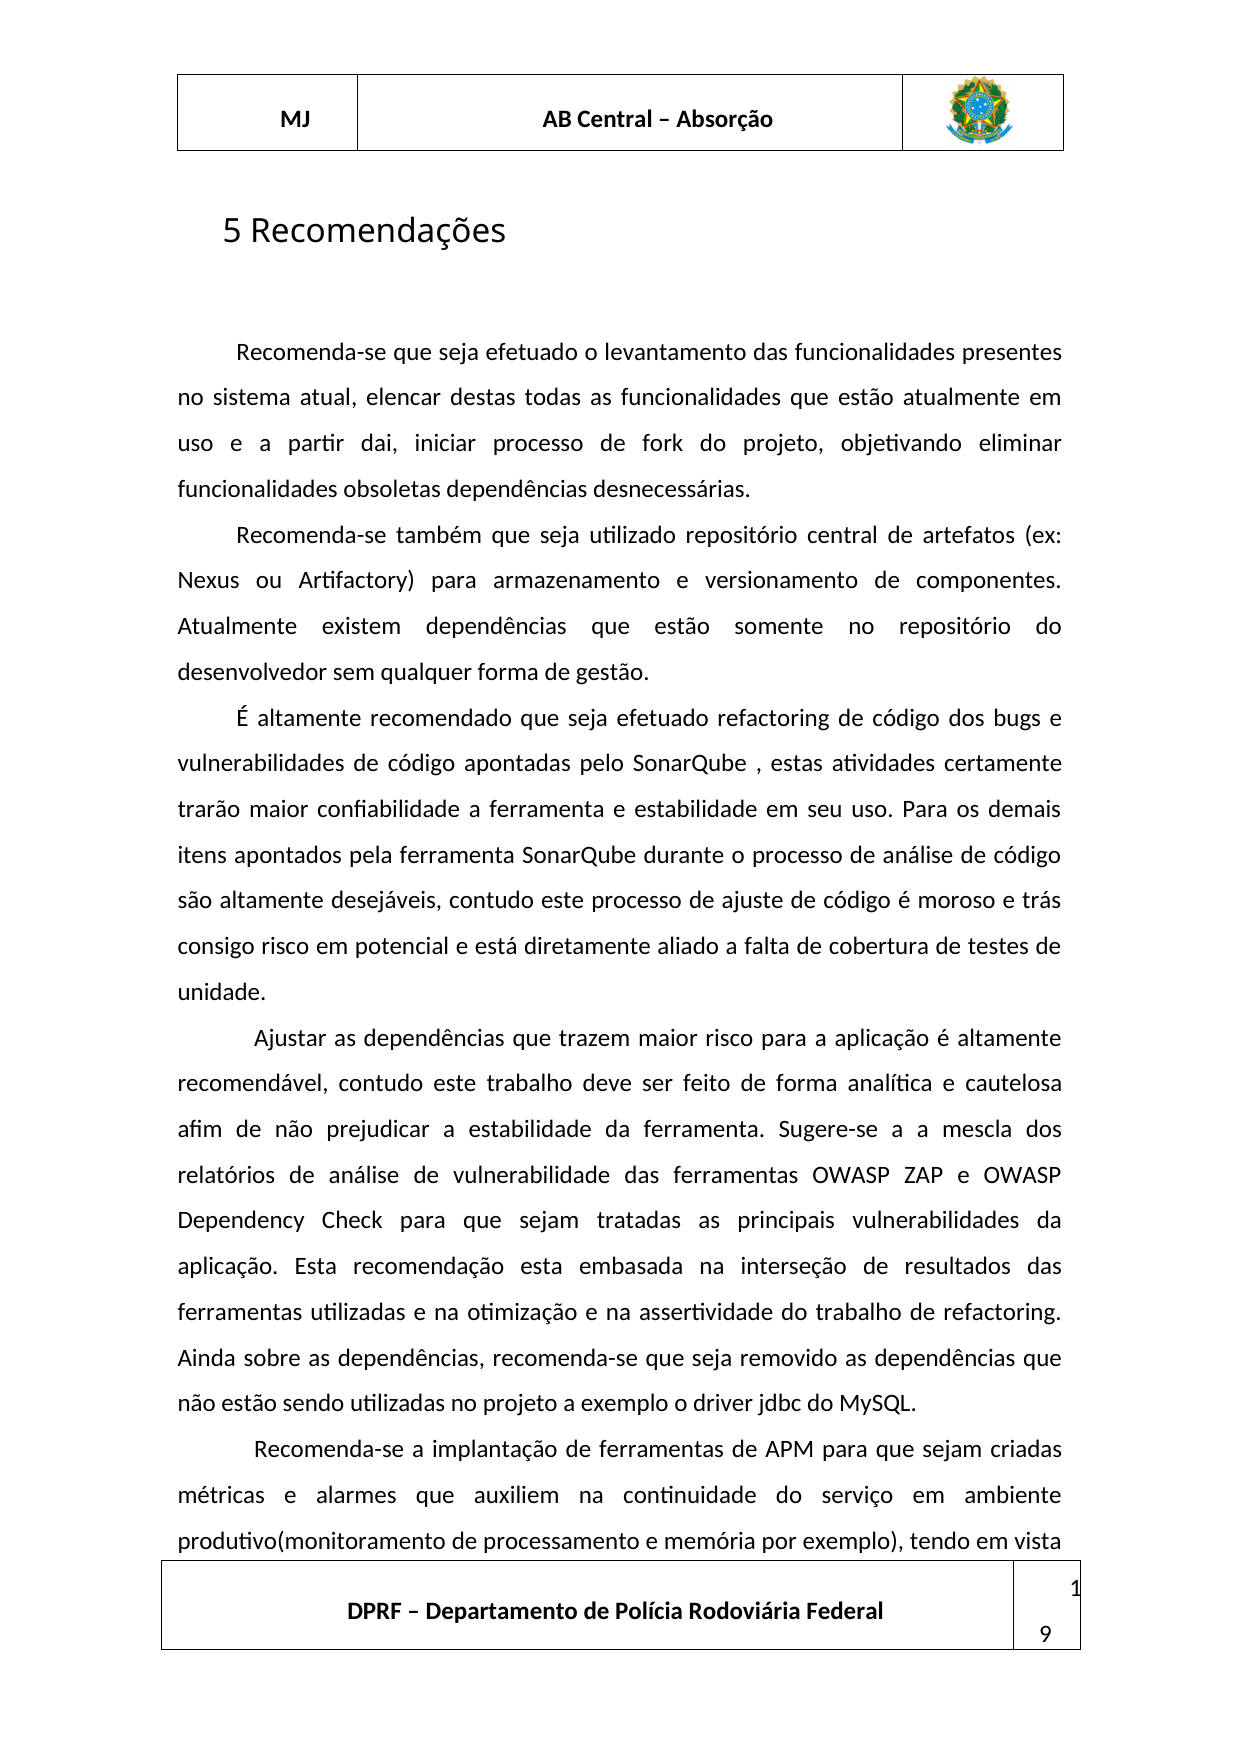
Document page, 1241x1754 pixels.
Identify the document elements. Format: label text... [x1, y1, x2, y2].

text É altamente recomendado que seja efetuado refactoring de código dos bugs e vulnerabilidades de código apontadas pelo SonarQube , estas atividades certamente trarão maior confiabilidade a ferramenta e estabilidade em seu uso. Para os demais itens apontados pela ferramenta SonarQube durante o processo de análise de código são altamente desejáveis, contudo este processo de ajuste de código é moroso e trás consigo risco em potencial e está diretamente aliado a falta de cobertura de testes de unidade. [177, 702, 1063, 748]
text É altamente recomendado que seja efetuado refactoring de código dos bugs e vulnerabilidades de código apontadas pelo SonarQube , estas atividades certamente trarão maior confiabilidade a ferramenta e estabilidade em seu uso. Para os demais itens apontados pela ferramenta SonarQube durante o processo de análise de código são altamente desejáveis, contudo este processo de ajuste de código é moroso e trás consigo risco em potencial e está diretamente aliado a falta de cobertura de testes de unidade. [177, 869, 1063, 885]
text Ajustar as dependências que trazem maior risco para a aplicação é altamente recomendável, contudo este trabalho deve ser feito de forma analítica e cautelosa afim de não prejudicar a estabilidade da ferramenta. Sugere-se a a mescla dos relatórios de análise de vulnerabilidade das ferramentas OWASP ZAP e OWASP Dependency Check para que sejam tratadas as principais vulnerabilidades da aplicação. Esta recomendação esta embasada na interseção de resultados das ferramentas utilizadas e na otimização e na assertividade do trabalho de refactoring. Ainda sobre as dependências, recomenda-se que seja removido as dependências que não estão sendo utilizadas no projeto a exemplo o driver jdbc do MySQL. [177, 1022, 1063, 1068]
text Ajustar as dependências que trazem maior risco para a aplicação é altamente recomendável, contudo este trabalho deve ser feito de forma analítica e cautelosa afim de não prejudicar a estabilidade da ferramenta. Sugere-se a a mescla dos relatórios de análise de vulnerabilidade das ferramentas OWASP ZAP e OWASP Dependency Check para que sejam tratadas as principais vulnerabilidades da aplicação. Esta recomendação esta embasada na interseção de resultados das ferramentas utilizadas e na otimização e na assertividade do trabalho de refactoring. Ainda sobre as dependências, recomenda-se que seja removido as dependências que não estão sendo utilizadas no projeto a exemplo o driver jdbc do MySQL. [177, 1372, 1063, 1418]
picture [944, 75, 1020, 149]
subtitle 5 Recomendações [506, 207, 1063, 252]
text Recomenda-se também que seja utilizado repositório central de artefatos (ex: Nexus ou Artifactory) para armazenamento e versionamento de componentes. Atualmente existem dependências que estão somente no repositório do desenvolvedor sem qualquer forma de gestão. [177, 595, 1063, 610]
text É altamente recomendado que seja efetuado refactoring de código dos bugs e vulnerabilidades de código apontadas pelo SonarQube , estas atividades certamente trarão maior confiabilidade a ferramenta e estabilidade em seu uso. Para os demais itens apontados pela ferramenta SonarQube durante o processo de análise de código são altamente desejáveis, contudo este processo de ajuste de código é moroso e trás consigo risco em potencial e está diretamente aliado a falta de cobertura de testes de unidade. [177, 915, 1063, 930]
text Recomenda-se a implantação de ferramentas de APM para que sejam criadas métricas e alarmes que auxiliem na continuidade do serviço em ambiente produtivo(monitoramento de processamento e memória por exemplo), tendo em vista que este tipo de ferramenta fornece mecanismos para determinarmos o comportamento da solução (auxiliam no refactoring de código) e também subsidia para o correto dimensionamento da infraestrutura. [177, 1433, 1063, 1479]
text Recomenda-se também que seja utilizado repositório central de artefatos (ex: Nexus ou Artifactory) para armazenamento e versionamento de componentes. Atualmente existem dependências que estão somente no repositório do desenvolvedor sem qualquer forma de gestão. [177, 641, 1063, 686]
text Recomenda-se que seja efetuado o levantamento das funcionalidades presentes no sistema atual, elencar destas todas as funcionalidades que estão atualmente em uso e a partir dai, iniciar processo de fork do projeto, objetivando eliminar funcionalidades obsoletas dependências desnecessárias. [177, 412, 1063, 427]
text É altamente recomendado que seja efetuado refactoring de código dos bugs e vulnerabilidades de código apontadas pelo SonarQube , estas atividades certamente trarão maior confiabilidade a ferramenta e estabilidade em seu uso. Para os demais itens apontados pela ferramenta SonarQube durante o processo de análise de código são altamente desejáveis, contudo este processo de ajuste de código é moroso e trás consigo risco em potencial e está diretamente aliado a falta de cobertura de testes de unidade. [177, 961, 1063, 1007]
text Ajustar as dependências que trazem maior risco para a aplicação é altamente recomendável, contudo este trabalho deve ser feito de forma analítica e cautelosa afim de não prejudicar a estabilidade da ferramenta. Sugere-se a a mescla dos relatórios de análise de vulnerabilidade das ferramentas OWASP ZAP e OWASP Dependency Check para que sejam tratadas as principais vulnerabilidades da aplicação. Esta recomendação esta embasada na interseção de resultados das ferramentas utilizadas e na otimização e na assertividade do trabalho de refactoring. Ainda sobre as dependências, recomenda-se que seja removido as dependências que não estão sendo utilizadas no projeto a exemplo o driver jdbc do MySQL. [177, 1189, 1063, 1205]
text Recomenda-se a implantação de ferramentas de APM para que sejam criadas métricas e alarmes que auxiliem na continuidade do serviço em ambiente produtivo(monitoramento de processamento e memória por exemplo), tendo em vista que este tipo de ferramenta fornece mecanismos para determinarmos o comportamento da solução (auxiliam no refactoring de código) e também subsidia para o correto dimensionamento da infraestrutura. [177, 1509, 1063, 1525]
text Recomenda-se que seja efetuado o levantamento das funcionalidades presentes no sistema atual, elencar destas todas as funcionalidades que estão atualmente em uso e a partir dai, iniciar processo de fork do projeto, objetivando eliminar funcionalidades obsoletas dependências desnecessárias. [177, 336, 1063, 382]
text É altamente recomendado que seja efetuado refactoring de código dos bugs e vulnerabilidades de código apontadas pelo SonarQube , estas atividades certamente trarão maior confiabilidade a ferramenta e estabilidade em seu uso. Para os demais itens apontados pela ferramenta SonarQube durante o processo de análise de código são altamente desejáveis, contudo este processo de ajuste de código é moroso e trás consigo risco em potencial e está diretamente aliado a falta de cobertura de testes de unidade. [177, 778, 1063, 793]
text Recomenda-se que seja efetuado o levantamento das funcionalidades presentes no sistema atual, elencar destas todas as funcionalidades que estão atualmente em uso e a partir dai, iniciar processo de fork do projeto, objetivando eliminar funcionalidades obsoletas dependências desnecessárias. [177, 458, 1063, 503]
text Recomenda-se também que seja utilizado repositório central de artefatos (ex: Nexus ou Artifactory) para armazenamento e versionamento de componentes. Atualmente existem dependências que estão somente no repositório do desenvolvedor sem qualquer forma de gestão. [177, 519, 1063, 565]
text É altamente recomendado que seja efetuado refactoring de código dos bugs e vulnerabilidades de código apontadas pelo SonarQube , estas atividades certamente trarão maior confiabilidade a ferramenta e estabilidade em seu uso. Para os demais itens apontados pela ferramenta SonarQube durante o processo de análise de código são altamente desejáveis, contudo este processo de ajuste de código é moroso e trás consigo risco em potencial e está diretamente aliado a falta de cobertura de testes de unidade. [177, 824, 1063, 839]
subtitle 5 Recomendações [177, 207, 222, 252]
